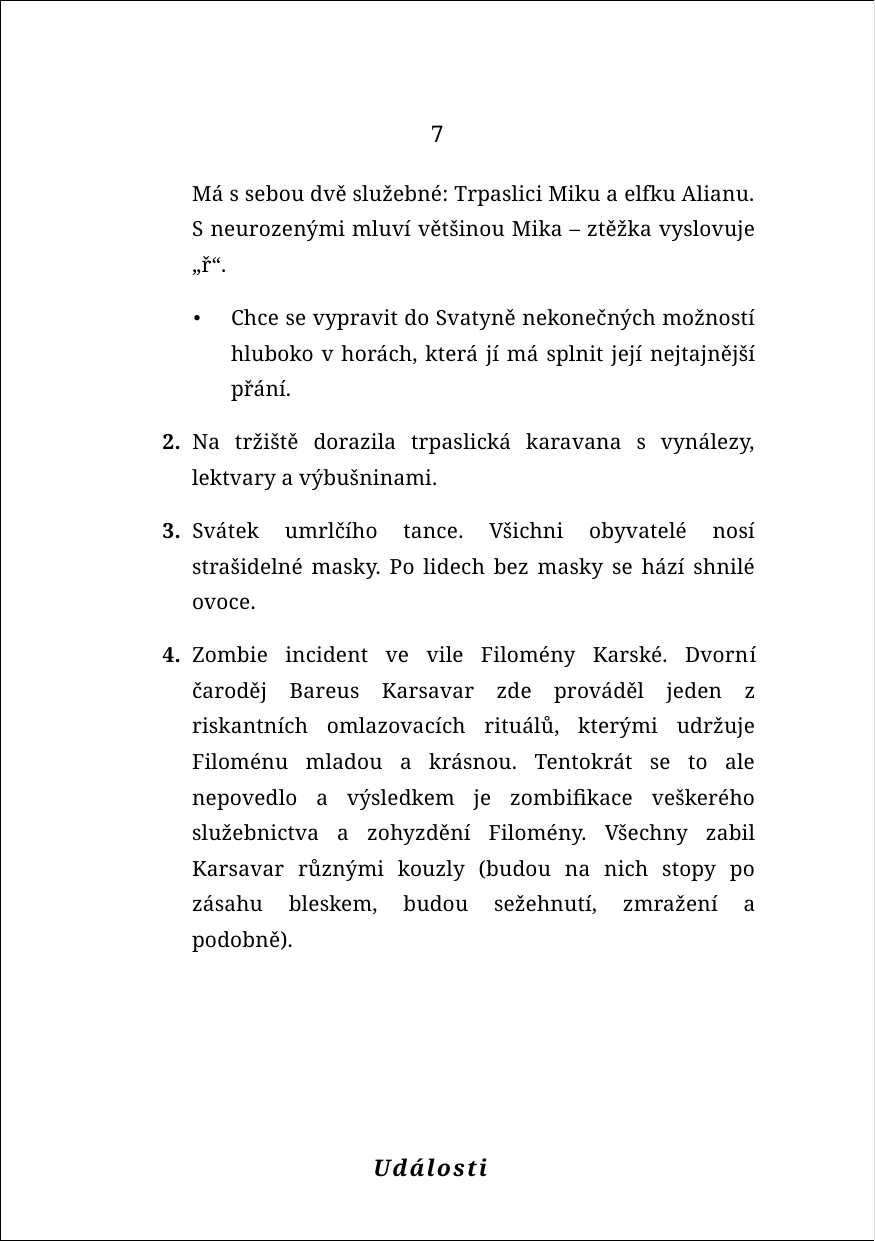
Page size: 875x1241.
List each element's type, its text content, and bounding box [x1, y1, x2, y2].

list Zombie incident ve vile Filomény Karské. Dvorní čaroděj Bareus Karsavar zde prováděl jeden z riskantních omlazovacích rituálů, kterými udržuje Filoménu mladou a krásnou. Tentokrát se to ale nepovedlo a výsledkem je zombifikace veškerého služebnictva a zohyzdění Filomény. Všechny zabil Karsavar různými kouzly (budou na nich stopy po zásahu bleskem, budou sežehnutí, zmražení a podobně). [162, 641, 756, 953]
list Má s sebou dvě služebné: Trpaslici Miku a elfku Alianu. S neurozenými mluví většinou Mika – ztěžka vyslovuje „ř“. [162, 179, 756, 278]
list Chce se vypravit do Svatyně nekonečných možností hluboko v horách, která jí má splnit její nejtajnější přání. [193, 303, 756, 403]
list Na tržiště dorazila trpaslická karavana s vynálezy, lektvary a výbušninami. [162, 427, 756, 491]
list Svátek umrlčího tance. Všichni obyvatelé nosí strašidelné masky. Po lidech bez masky se hází shnilé ovoce. [162, 516, 756, 616]
